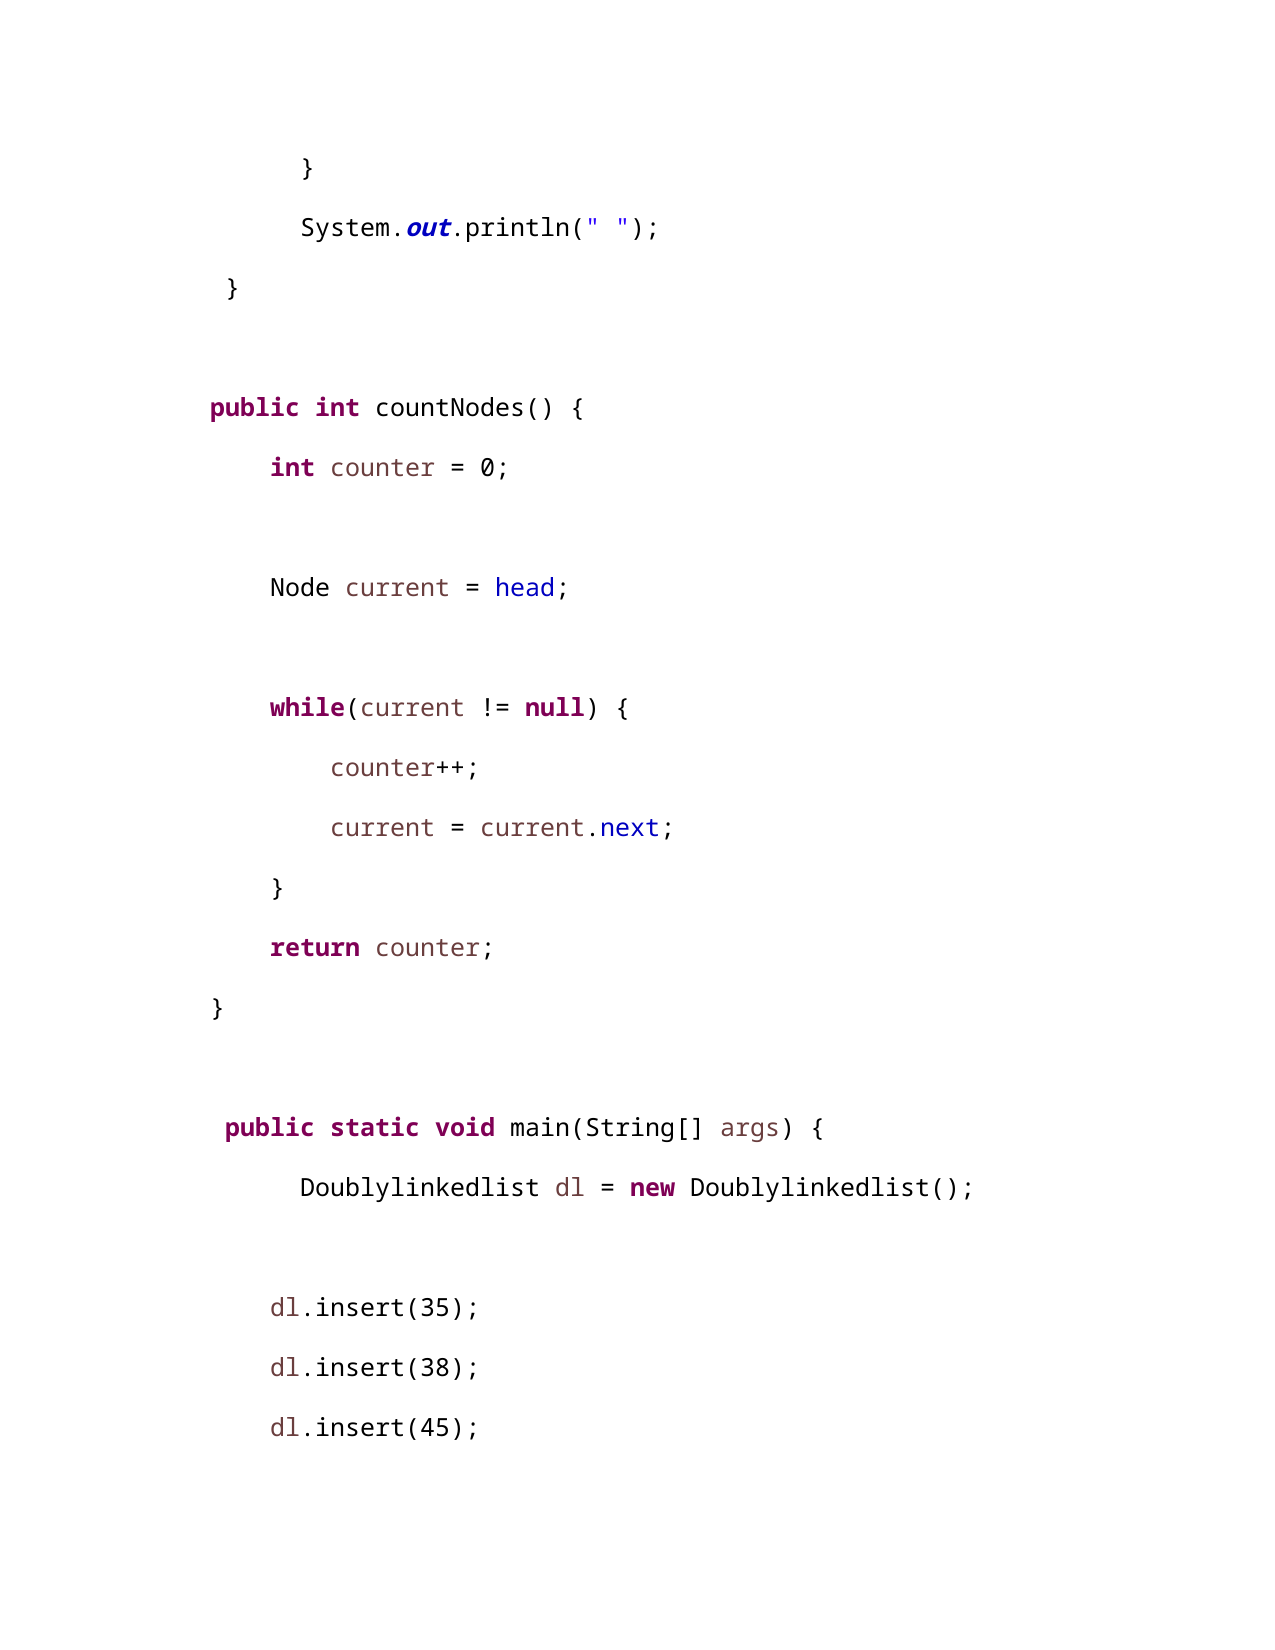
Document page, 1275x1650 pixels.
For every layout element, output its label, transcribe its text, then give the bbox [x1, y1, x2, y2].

text dl.insert(45); [150, 1410, 1125, 1444]
text current = current.next; [150, 810, 1125, 844]
text public int countNodes() { [150, 390, 1125, 424]
text } [150, 870, 1125, 904]
text dl.insert(35); [150, 1290, 1125, 1324]
text public static void main(String[] args) { [150, 1110, 1125, 1144]
text } [150, 150, 1125, 184]
text } [150, 990, 1125, 1024]
text counter++; [150, 750, 1125, 784]
text while(current != null) { [150, 690, 1125, 724]
text return counter; [150, 930, 1125, 964]
text } [150, 270, 1125, 304]
text int counter = 0; [150, 450, 1125, 484]
text dl.insert(38); [150, 1350, 1125, 1384]
text System.out.println(" "); [150, 210, 1125, 244]
text Node current = head; [150, 570, 1125, 604]
text Doublylinkedlist dl = new Doublylinkedlist(); [150, 1170, 1125, 1204]
